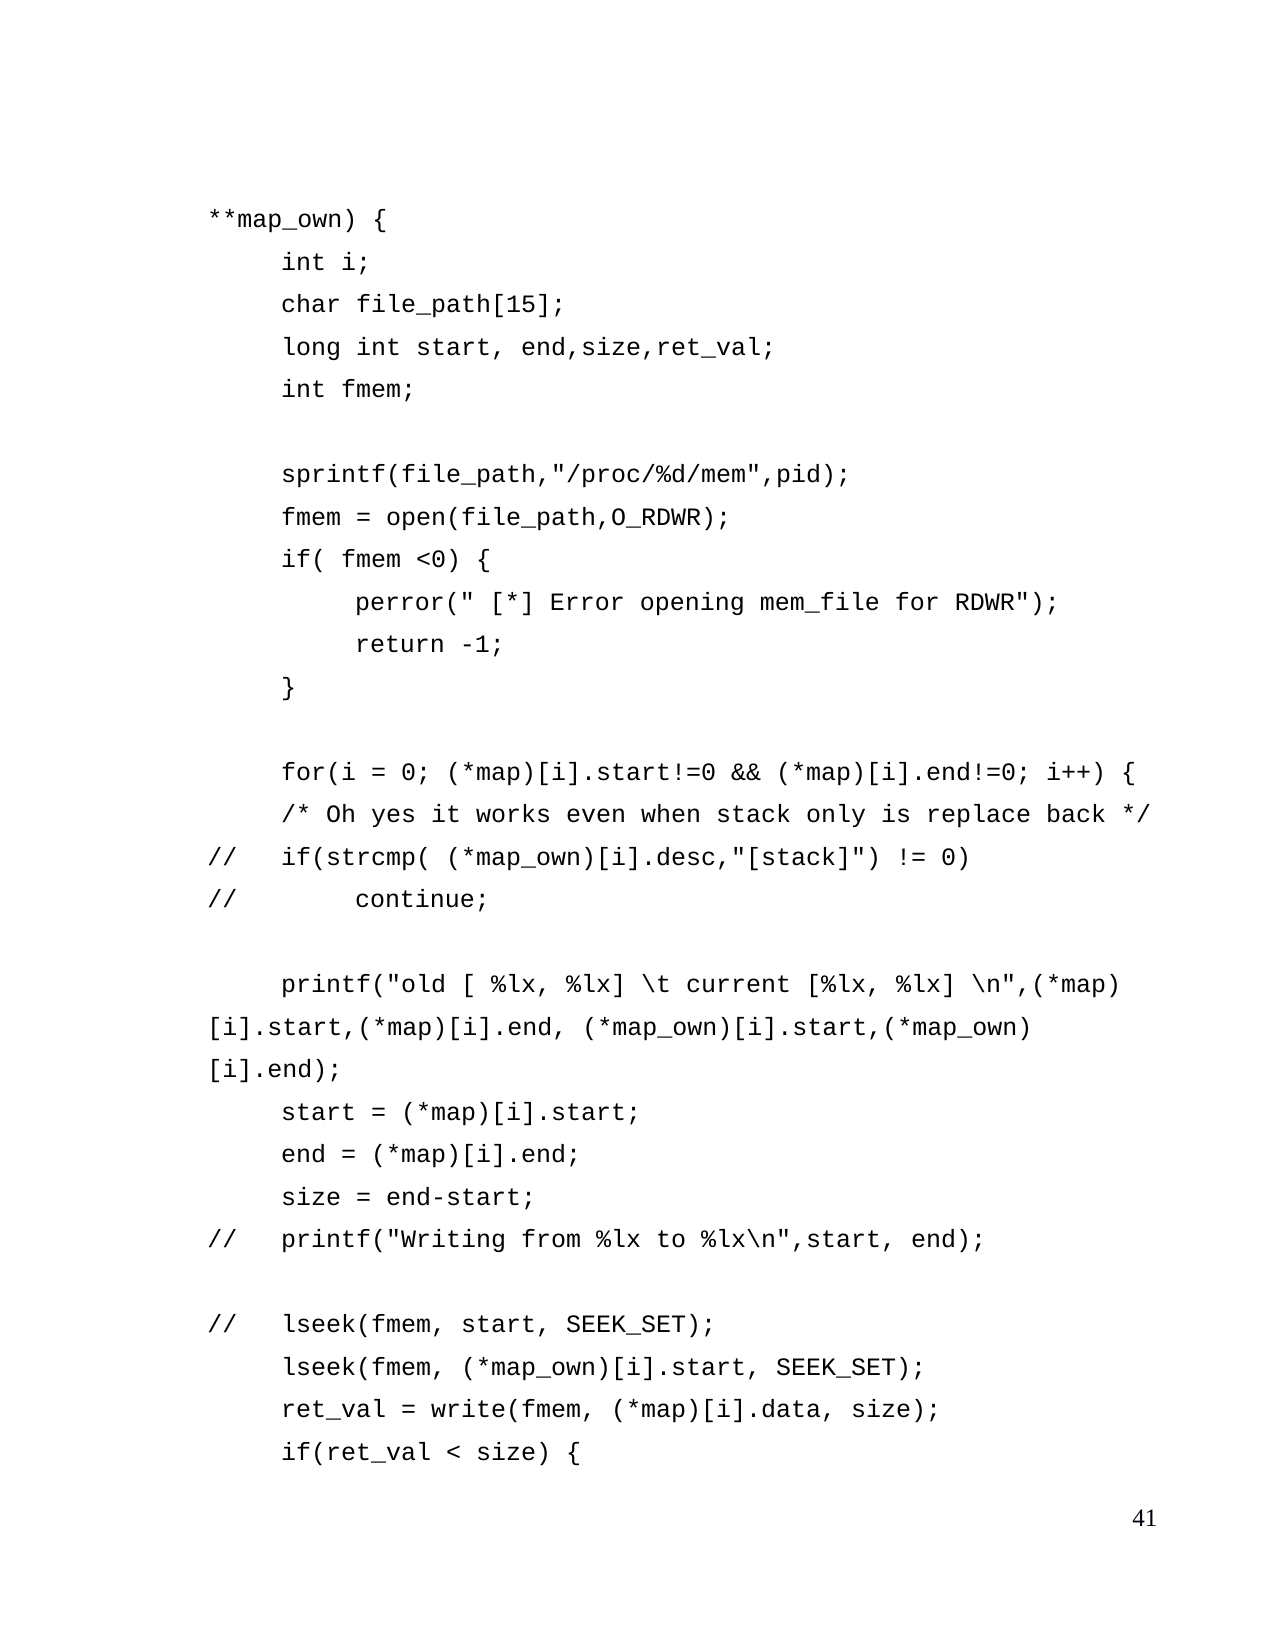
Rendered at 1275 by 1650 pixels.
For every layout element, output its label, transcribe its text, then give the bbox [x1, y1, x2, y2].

text return -1; [207, 632, 1157, 660]
text ret_val = write(fmem, (*map)[i].data, size); [207, 1397, 1157, 1425]
text } [207, 674, 1157, 703]
text // printf("Writing from %lx to %lx\n",start, end); [207, 1227, 1157, 1255]
text end = (*map)[i].end; [207, 1142, 1157, 1170]
text lseek(fmem, (*map_own)[i].start, SEEK_SET); [207, 1354, 1157, 1383]
text start = (*map)[i].start; [207, 1099, 1157, 1128]
text int fmem; [207, 377, 1157, 405]
text long int start, end,size,ret_val; [207, 334, 1157, 363]
text fmem = open(file_path,O_RDWR); [207, 504, 1157, 533]
text if( fmem <0) { [207, 547, 1157, 575]
text size = end-start; [207, 1184, 1157, 1213]
text // if(strcmp( (*map_own)[i].desc,"[stack]") != 0) [207, 844, 1157, 873]
text // continue; [207, 887, 1157, 915]
text int i; [207, 249, 1157, 278]
text sprintf(file_path,"/proc/%d/mem",pid); [207, 462, 1157, 490]
text char file_path[15]; [207, 292, 1157, 320]
text for(i = 0; (*map)[i].start!=0 && (*map)[i].end!=0; i++) { [207, 759, 1157, 788]
text // lseek(fmem, start, SEEK_SET); [207, 1312, 1157, 1340]
text **map_own) { [207, 207, 1157, 235]
text if(ret_val < size) { [207, 1439, 1157, 1468]
text printf("old [ %lx, %lx] \t current [%lx, %lx] \n",(*map)[i].start,(*map)[i].end, (*map_own)[i].start,(*map_own)[i].end); [207, 972, 1157, 1085]
text /* Oh yes it works even when stack only is replace back */ [207, 802, 1157, 830]
text perror(" [*] Error opening mem_file for RDWR"); [207, 589, 1157, 618]
